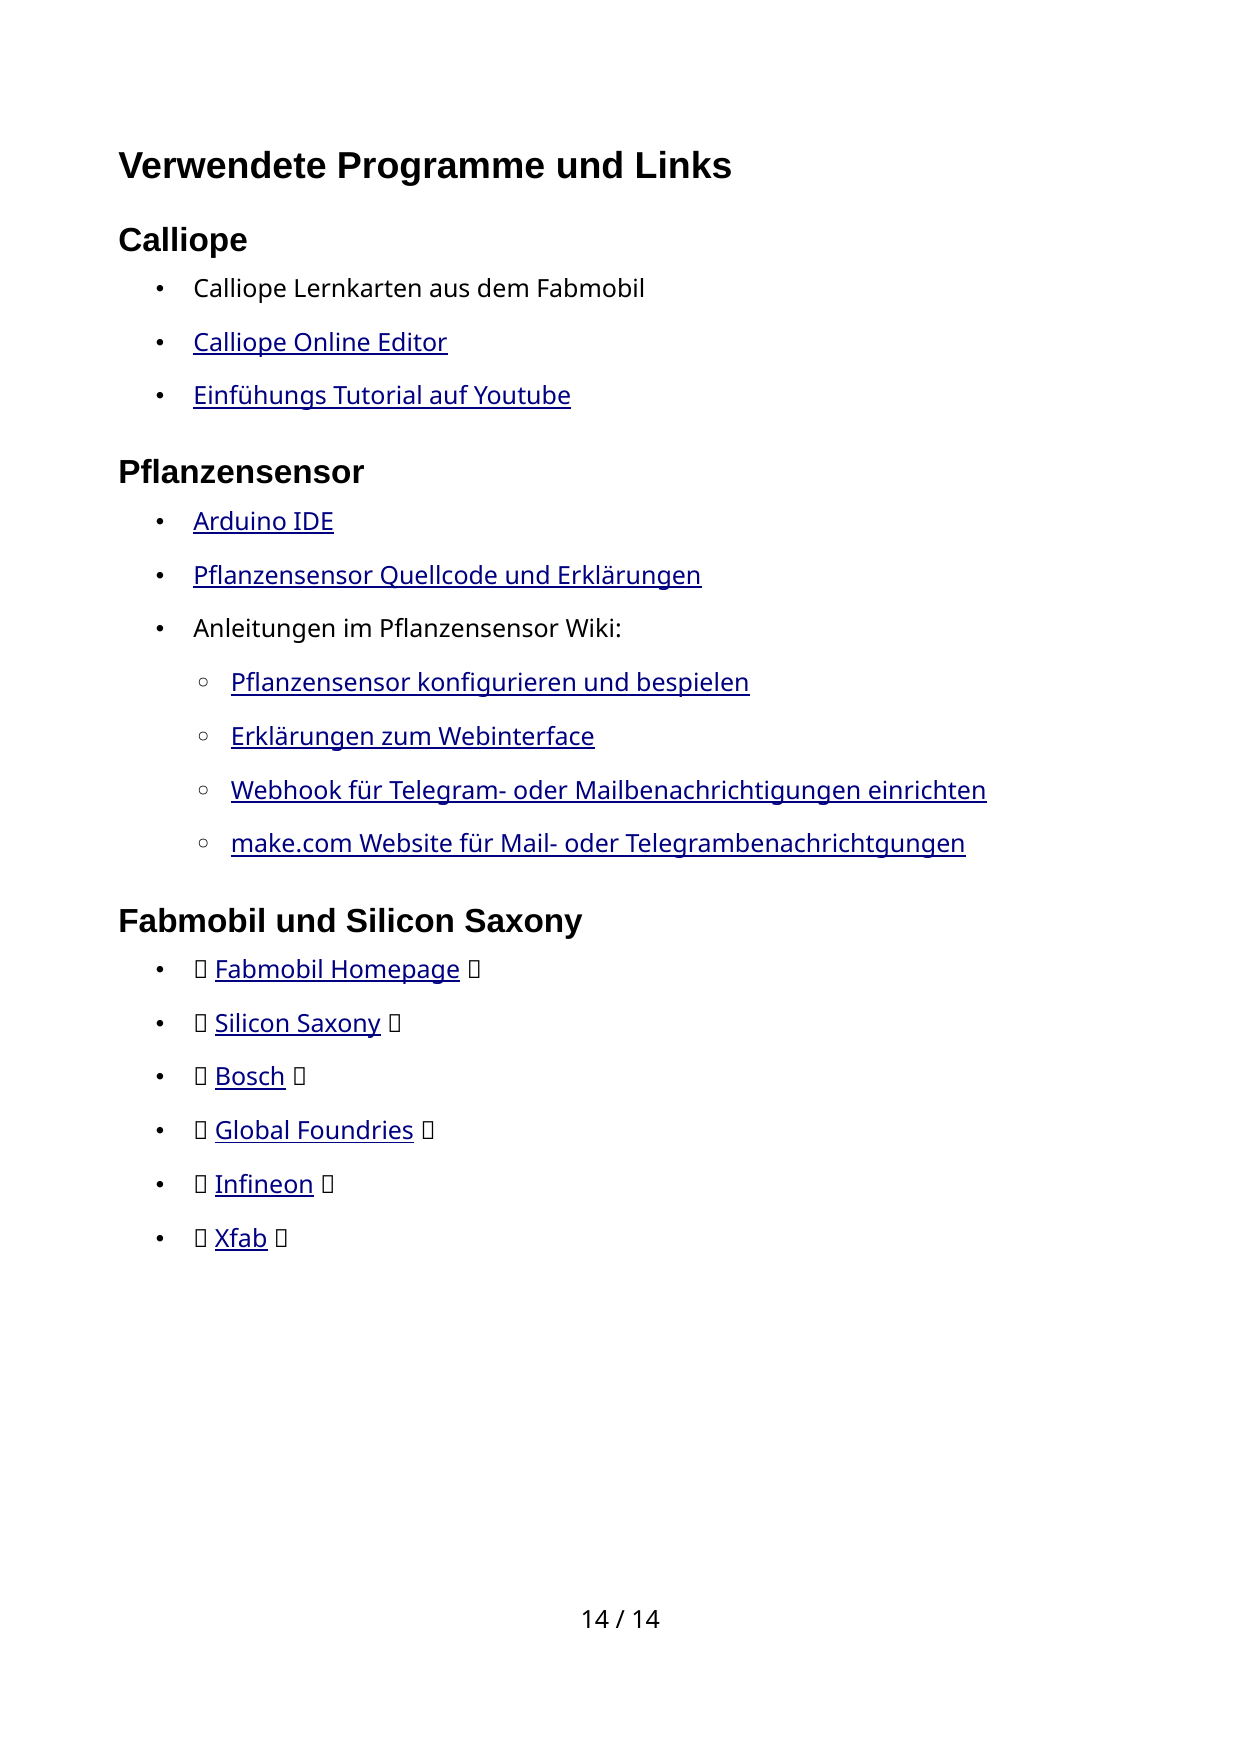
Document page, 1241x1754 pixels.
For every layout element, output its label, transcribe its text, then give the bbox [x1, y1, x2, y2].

subtitle Pflanzensensor [118, 453, 1122, 491]
list Calliope Online Editor [156, 324, 1122, 358]
list make.com Website für Mail- oder Telegrambenachrichtgungen [193, 826, 1122, 860]
list Pflanzensensor Quellcode und Erklärungen [156, 557, 1122, 591]
list Pflanzensensor konfigurieren und bespielen [193, 665, 1122, 699]
list 💚 Global Foundries 💚 [156, 1113, 1122, 1147]
list Webhook für Telegram- oder Mailbenachrichtigungen einrichten [193, 772, 1122, 806]
list Anleitungen im Pflanzensensor Wiki: [156, 611, 1122, 645]
list 🩷 Infineon 🩷 [156, 1167, 1122, 1201]
list 🧡 Bosch 🧡 [156, 1059, 1122, 1093]
subtitle Verwendete Programme und Links [118, 143, 1122, 186]
list 🩶 Xfab 🩶 [156, 1220, 1122, 1254]
subtitle Fabmobil und Silicon Saxony [118, 901, 1122, 939]
list Erklärungen zum Webinterface [193, 718, 1122, 753]
subtitle Calliope [118, 219, 1122, 258]
list Arduino IDE [156, 503, 1122, 538]
list 💜 Fabmobil Homepage 💜 [156, 952, 1122, 986]
list Einfühungs Tutorial auf Youtube [156, 378, 1122, 412]
list Calliope Lernkarten aus dem Fabmobil [156, 271, 1122, 304]
list 🩵 Silicon Saxony 🩵 [156, 1005, 1122, 1039]
